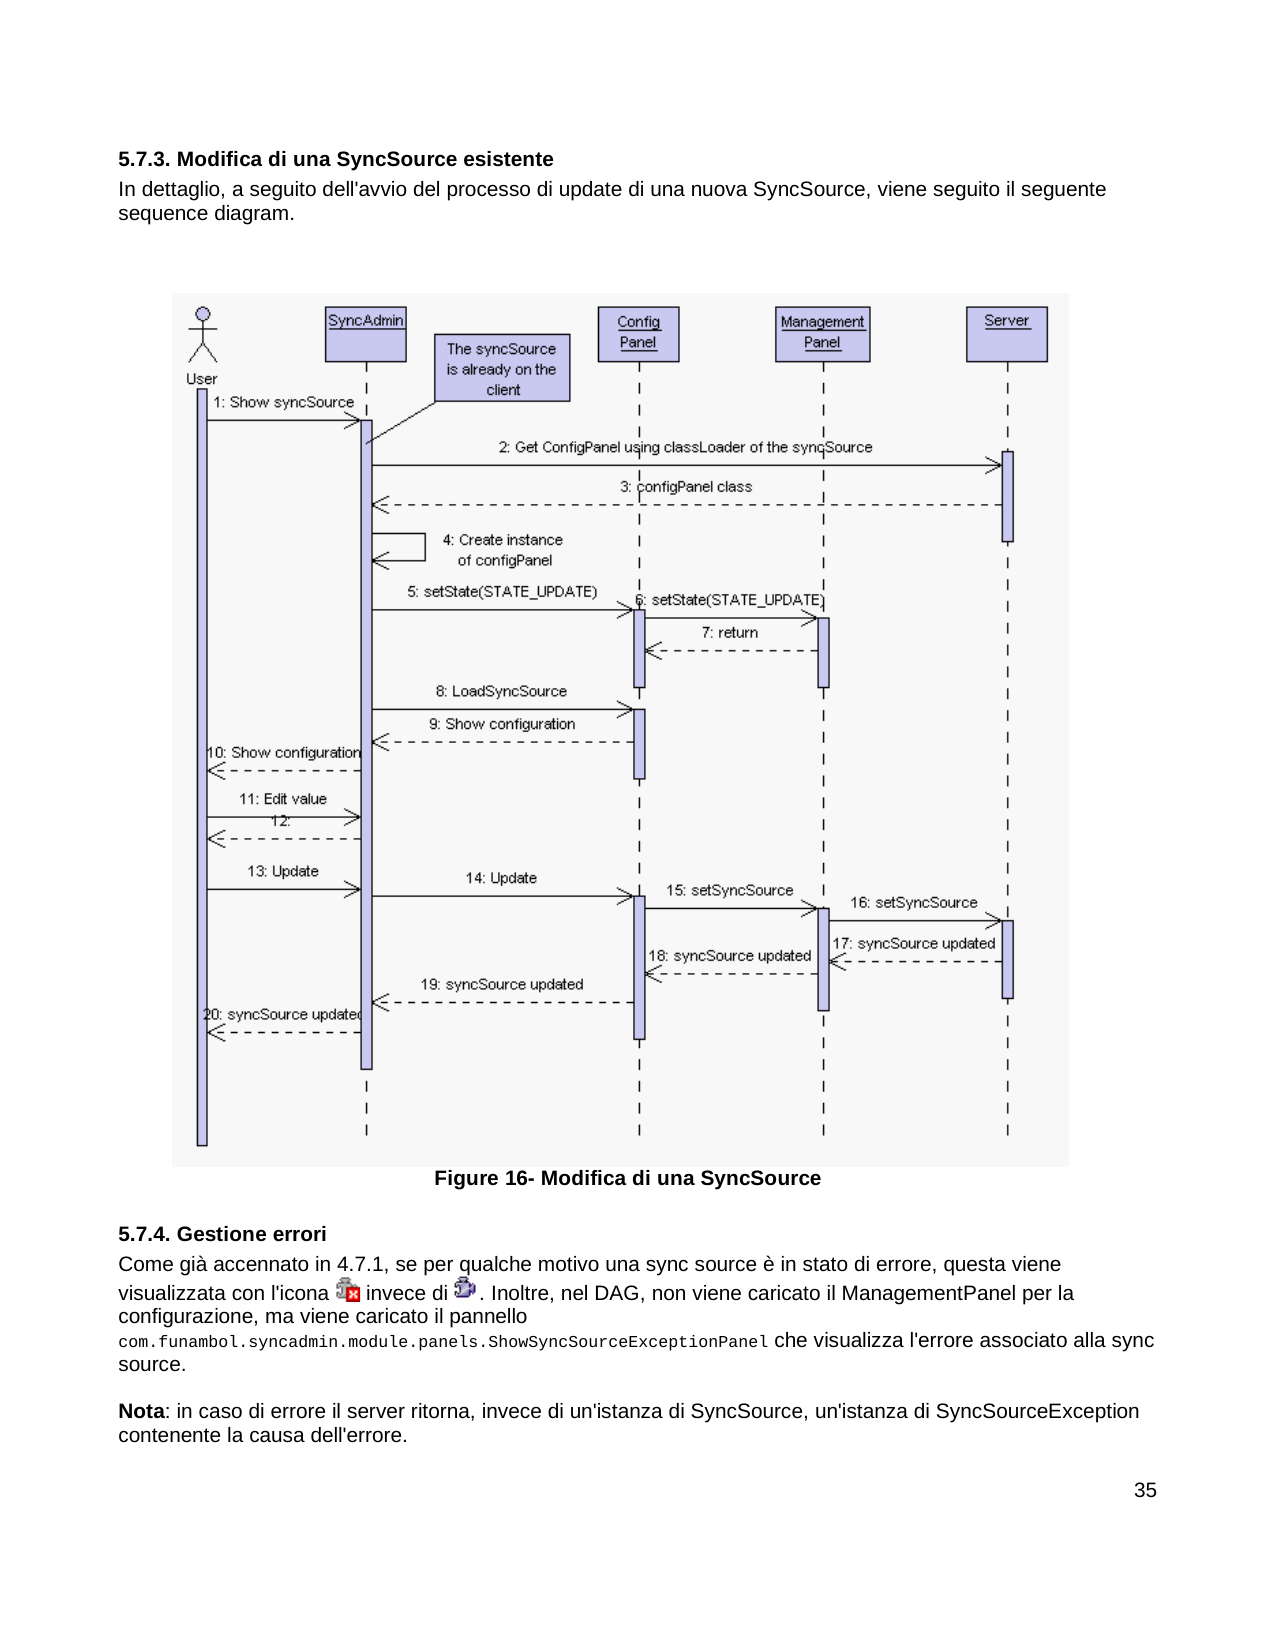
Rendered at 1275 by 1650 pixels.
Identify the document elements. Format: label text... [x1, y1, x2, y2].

text In dettaglio, a seguito dell'avvio del processo di update di una nuova SyncSource, viene seguito il seguente sequence diagram. [118, 177, 1157, 224]
text [129, 1190, 1126, 1198]
subtitle Modifica di una SyncSource esistente [118, 148, 1157, 171]
picture [453, 1275, 479, 1301]
text Come già accennato in 4.7.1, se per qualche motivo una sync source è in stato di errore, questa viene visualizzata con l'icona invece di . Inoltre, nel DAG, non viene caricato il ManagementPanel per la configurazione, ma viene caricato il pannello com.funambol.syncadmin.module.panels.ShowSyncSourceExceptionPanel che visualizza l'errore associato alla sync source. [118, 1252, 1157, 1376]
picture [335, 1277, 361, 1302]
subtitle Gestione errori [118, 249, 1157, 1246]
text Nota: in caso di errore il server ritorna, invece di un'istanza di SyncSource, un'istanza di SyncSourceException contenente la causa dell'errore. [118, 1399, 1157, 1447]
text [129, 271, 1126, 296]
picture [171, 293, 1070, 1167]
text Figure 16- Modifica di una SyncSource [129, 296, 1126, 1190]
